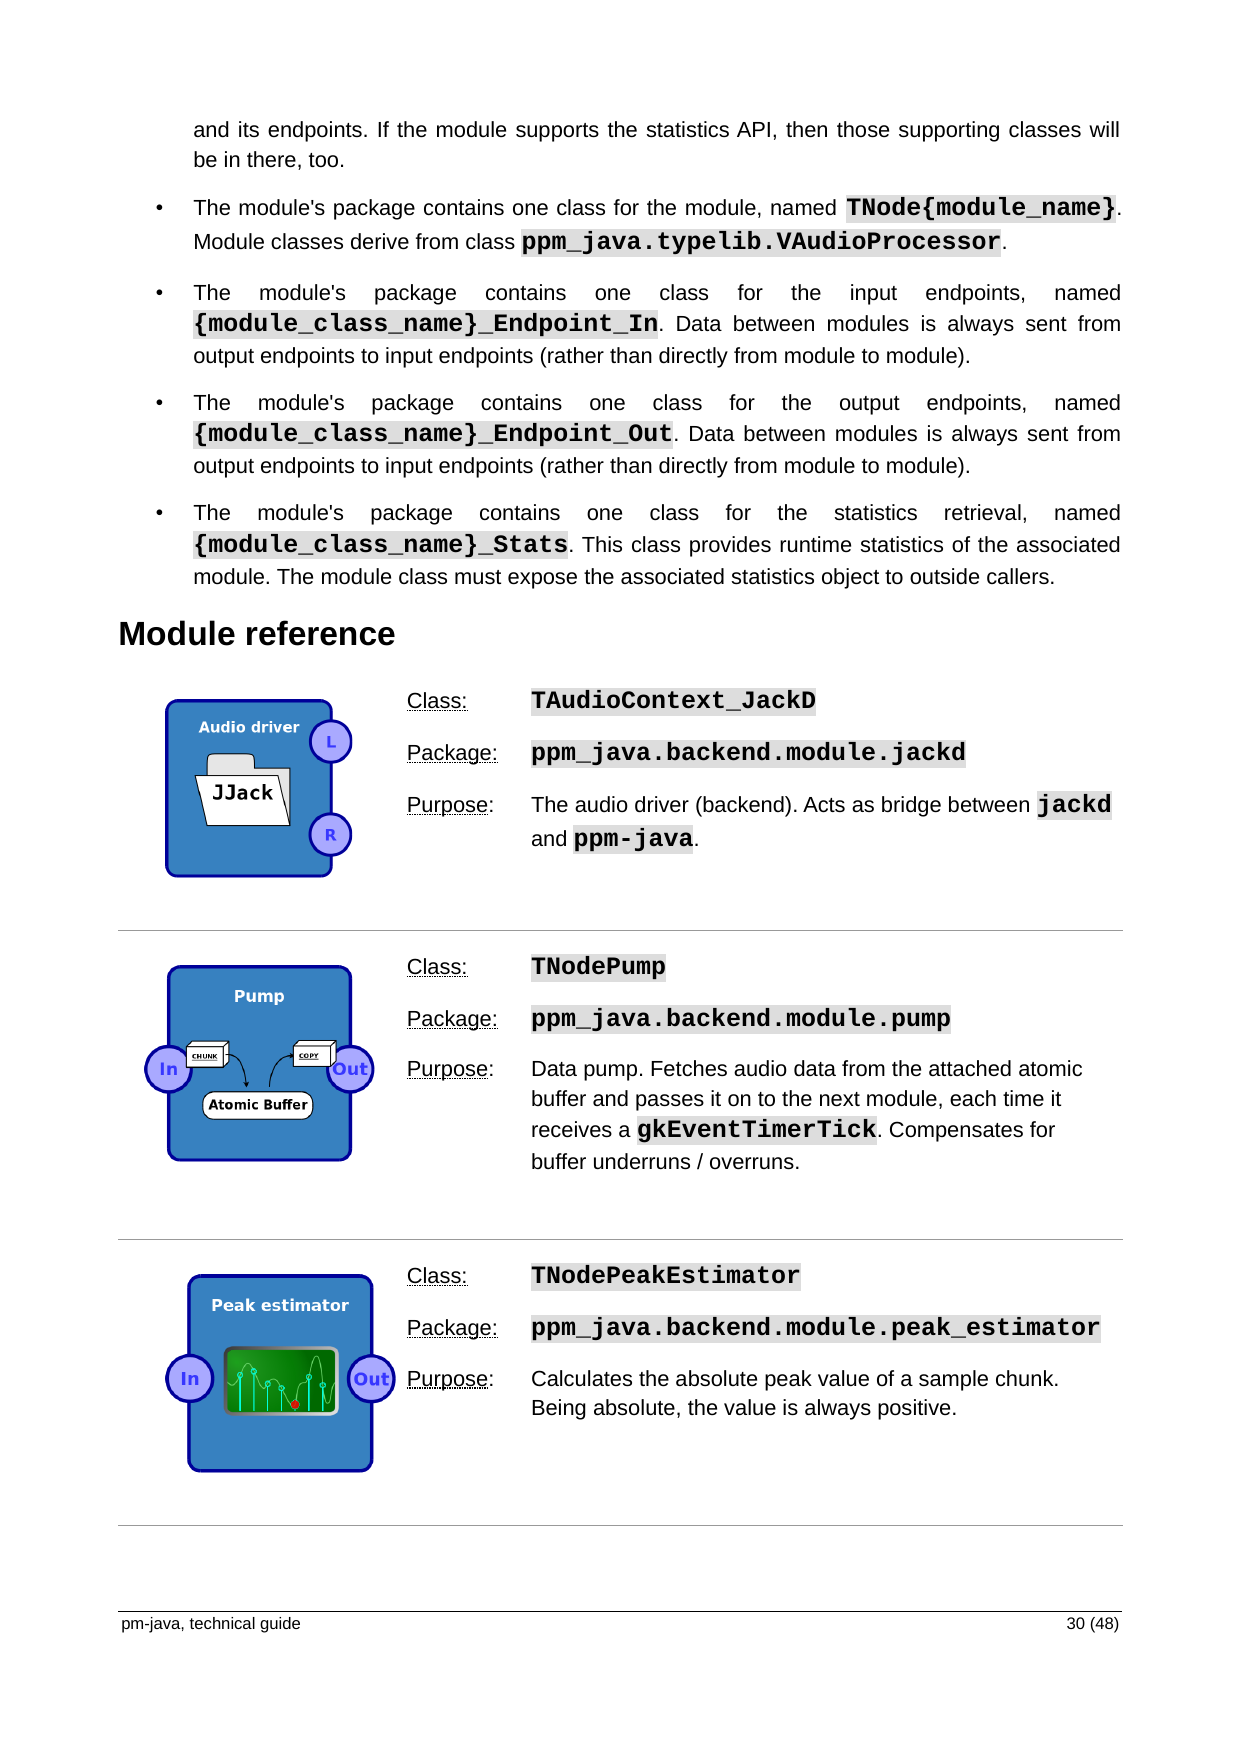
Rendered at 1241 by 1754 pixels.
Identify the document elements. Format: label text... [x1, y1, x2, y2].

picture [144, 965, 375, 1162]
subtitle Module reference [118, 614, 1122, 652]
list The module's package contains one class for the output endpoints, named {module_class_name}_Endpoint_Out. Data between modules is always sent from output endpoints to input endpoints (rather than directly from module to module). [156, 391, 1122, 478]
table_header [118, 665, 401, 930]
list The module's package contains one class for the input endpoints, named {module_class_name}_Endpoint_In. Data between modules is always sent from output endpoints to input endpoints (rather than directly from module to module). [156, 280, 1122, 368]
table_cell Class: TNodePeakEstimator Package: ppm_java.backend.module.peak_estimator Purpose: Calculates the absolute peak value of a sample chunk. Being absolute, the value is always positive. [401, 1240, 1123, 1525]
list The module's package contains one class for the statistics retrieval, named {module_class_name}_Stats. This class provides runtime statistics of the associated module. The module class must expose the associated statistics object to outside callers. [156, 501, 1122, 589]
table_header Class: TAudioContext_JackD Package: ppm_java.backend.module.jackd Purpose: The audio driver (backend). Acts as bridge between jackd and ppm-java. [401, 665, 1123, 930]
table_cell [118, 1240, 401, 1525]
picture [165, 699, 353, 878]
table_cell Class: TNodePump Package: ppm_java.backend.module.pump Purpose: Data pump. Fetches audio data from the attached atomic buffer and passes it on to the next module, each time it receives a gkEventTimerTick. Compensates for buffer underruns / overruns. [401, 931, 1123, 1239]
list The module's package contains one class for the module, named TNode{module_name}. Module classes derive from class ppm_java.typelib.VAudioProcessor. [156, 194, 1122, 257]
table_cell [118, 931, 401, 1239]
picture [165, 1274, 396, 1473]
list and its endpoints. If the module supports the statistics API, then those supporting classes will be in there, too. [156, 118, 1122, 172]
